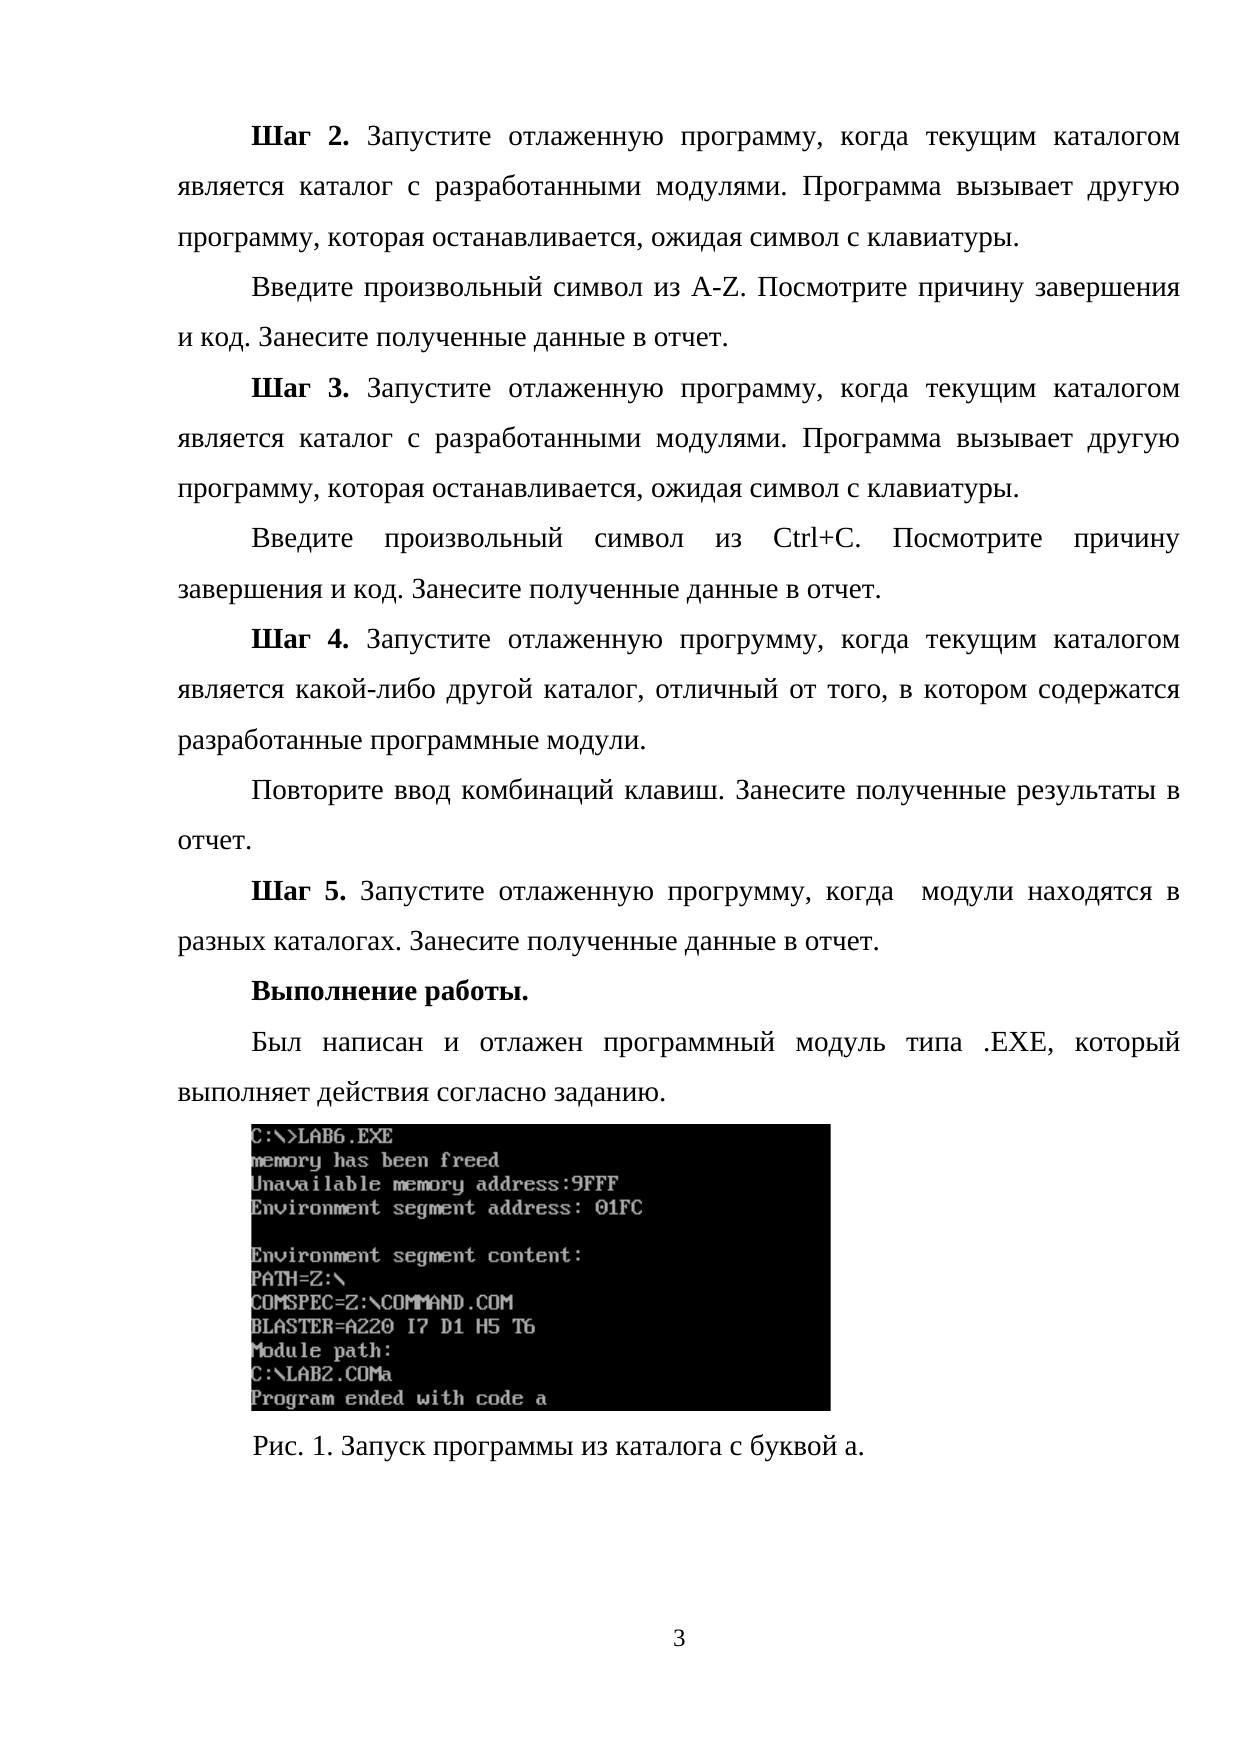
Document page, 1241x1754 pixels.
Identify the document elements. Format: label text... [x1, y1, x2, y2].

text Шаг 5. Запустите отлаженную прогрумму, когда модули находятся в разных каталогах. Занесите полученные данные в отчет. [177, 873, 1181, 957]
text Введите произвольный символ из A-Z. Посмотрите причину завершения и код. Занесите полученные данные в отчет. [177, 269, 1181, 353]
picture [251, 1124, 831, 1411]
text Шаг 2. Запустите отлаженную программу, когда текущим каталогом является каталог с разработанными модулями. Программа вызывает другую программу, которая останавливается, ожидая символ с клавиатуры. [177, 118, 1181, 252]
text Шаг 4. Запустите отлаженную прогрумму, когда текущим каталогом является какой-либо другой каталог, отличный от того, в котором содержатся разработанные программные модули. [177, 621, 1181, 755]
text Повторите ввод комбинаций клавиш. Занесите полученные результаты в отчет. [177, 772, 1181, 856]
text Введите произвольный символ из Ctrl+C. Посмотрите причину завершения и код. Занесите полученные данные в отчет. [177, 521, 1181, 604]
text Рис. 1. Запуск программы из каталога с буквой a. [177, 1124, 1181, 1461]
text Был написан и отлажен программный модуль типа .EXE, который выполняет действия согласно заданию. [177, 1024, 1181, 1108]
text Шаг 3. Запустите отлаженную программу, когда текущим каталогом является каталог с разработанными модулями. Программа вызывает другую программу, которая останавливается, ожидая символ с клавиатуры. [177, 370, 1181, 504]
text Выполнение работы. [177, 973, 1181, 1007]
